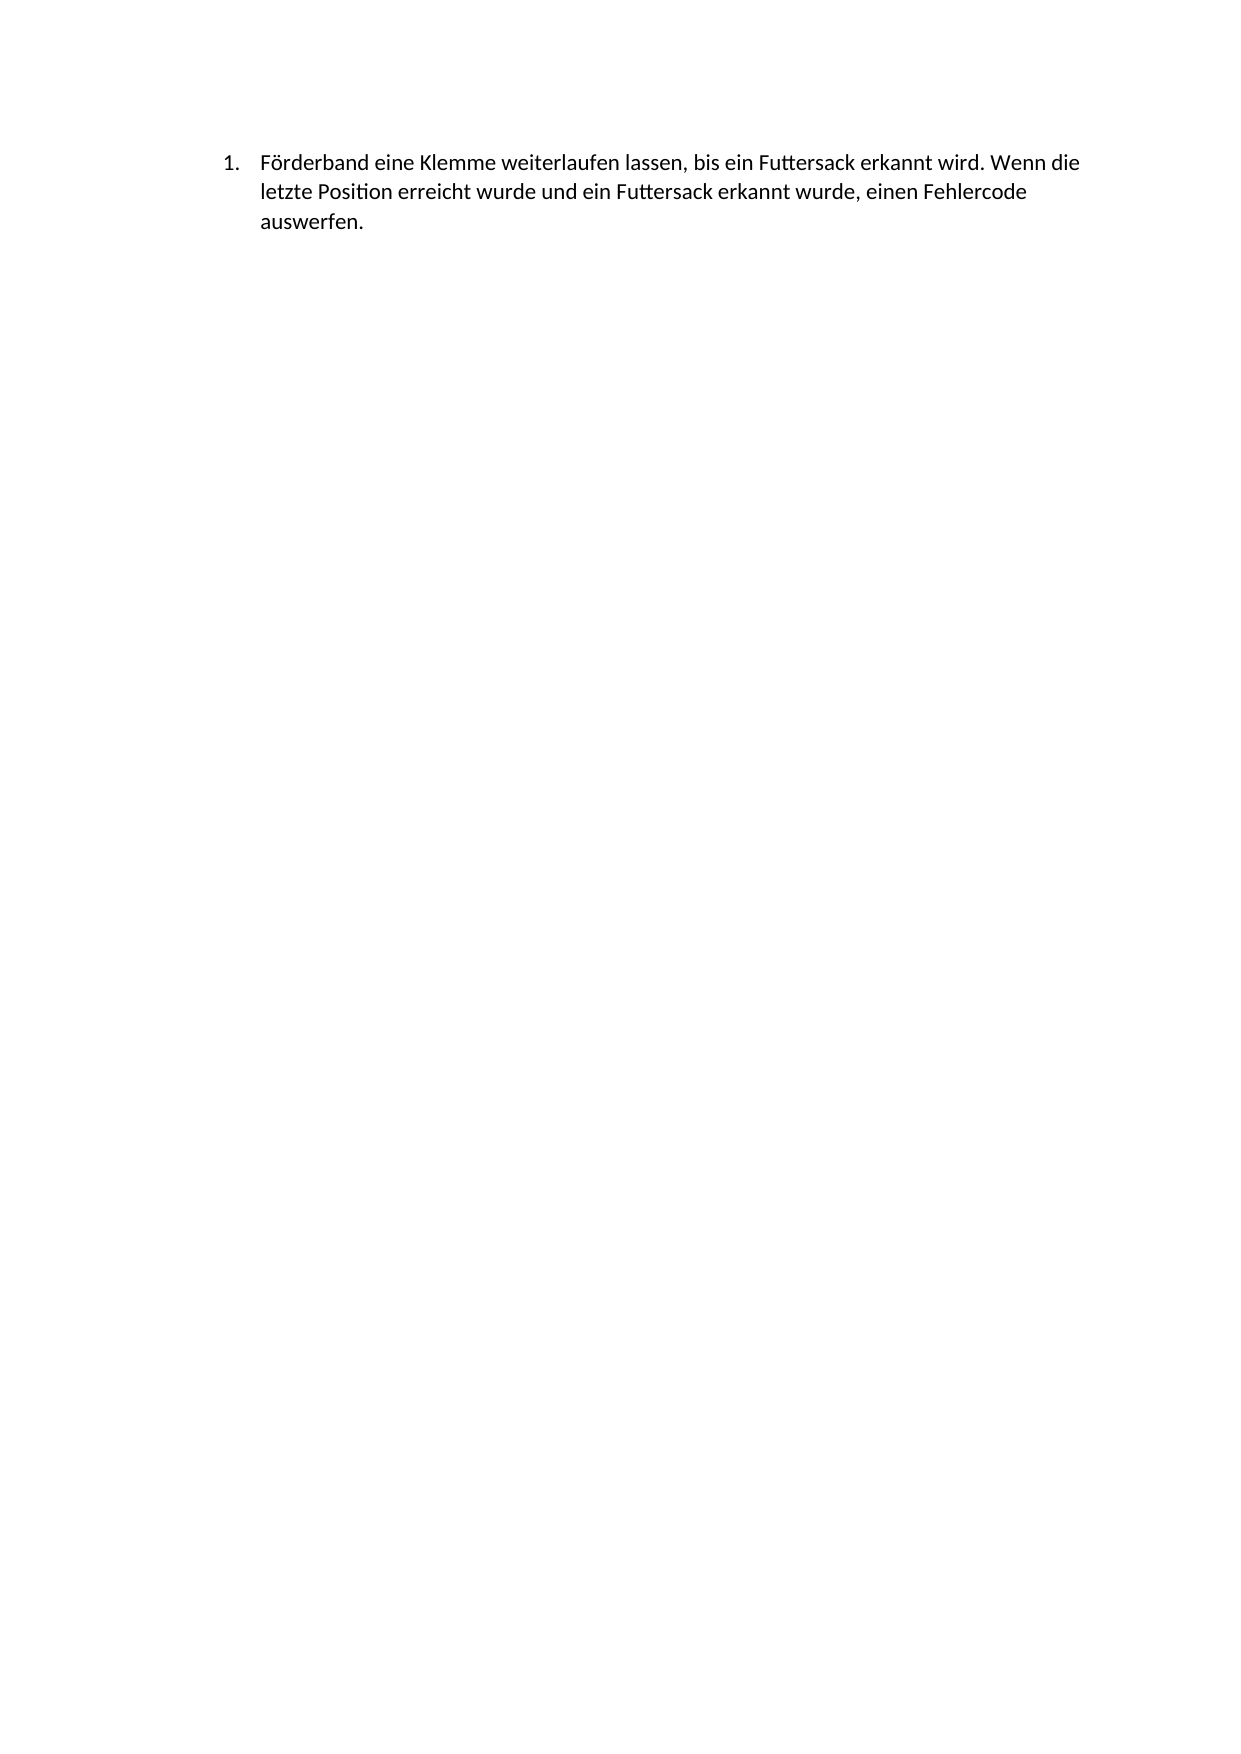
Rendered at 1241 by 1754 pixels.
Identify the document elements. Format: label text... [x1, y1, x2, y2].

list Förderband eine Klemme weiterlaufen lassen, bis ein Futtersack erkannt wird. Wenn die letzte Position erreicht wurde und ein Futtersack erkannt wurde, einen Fehlercode auswerfen. [223, 148, 1093, 235]
